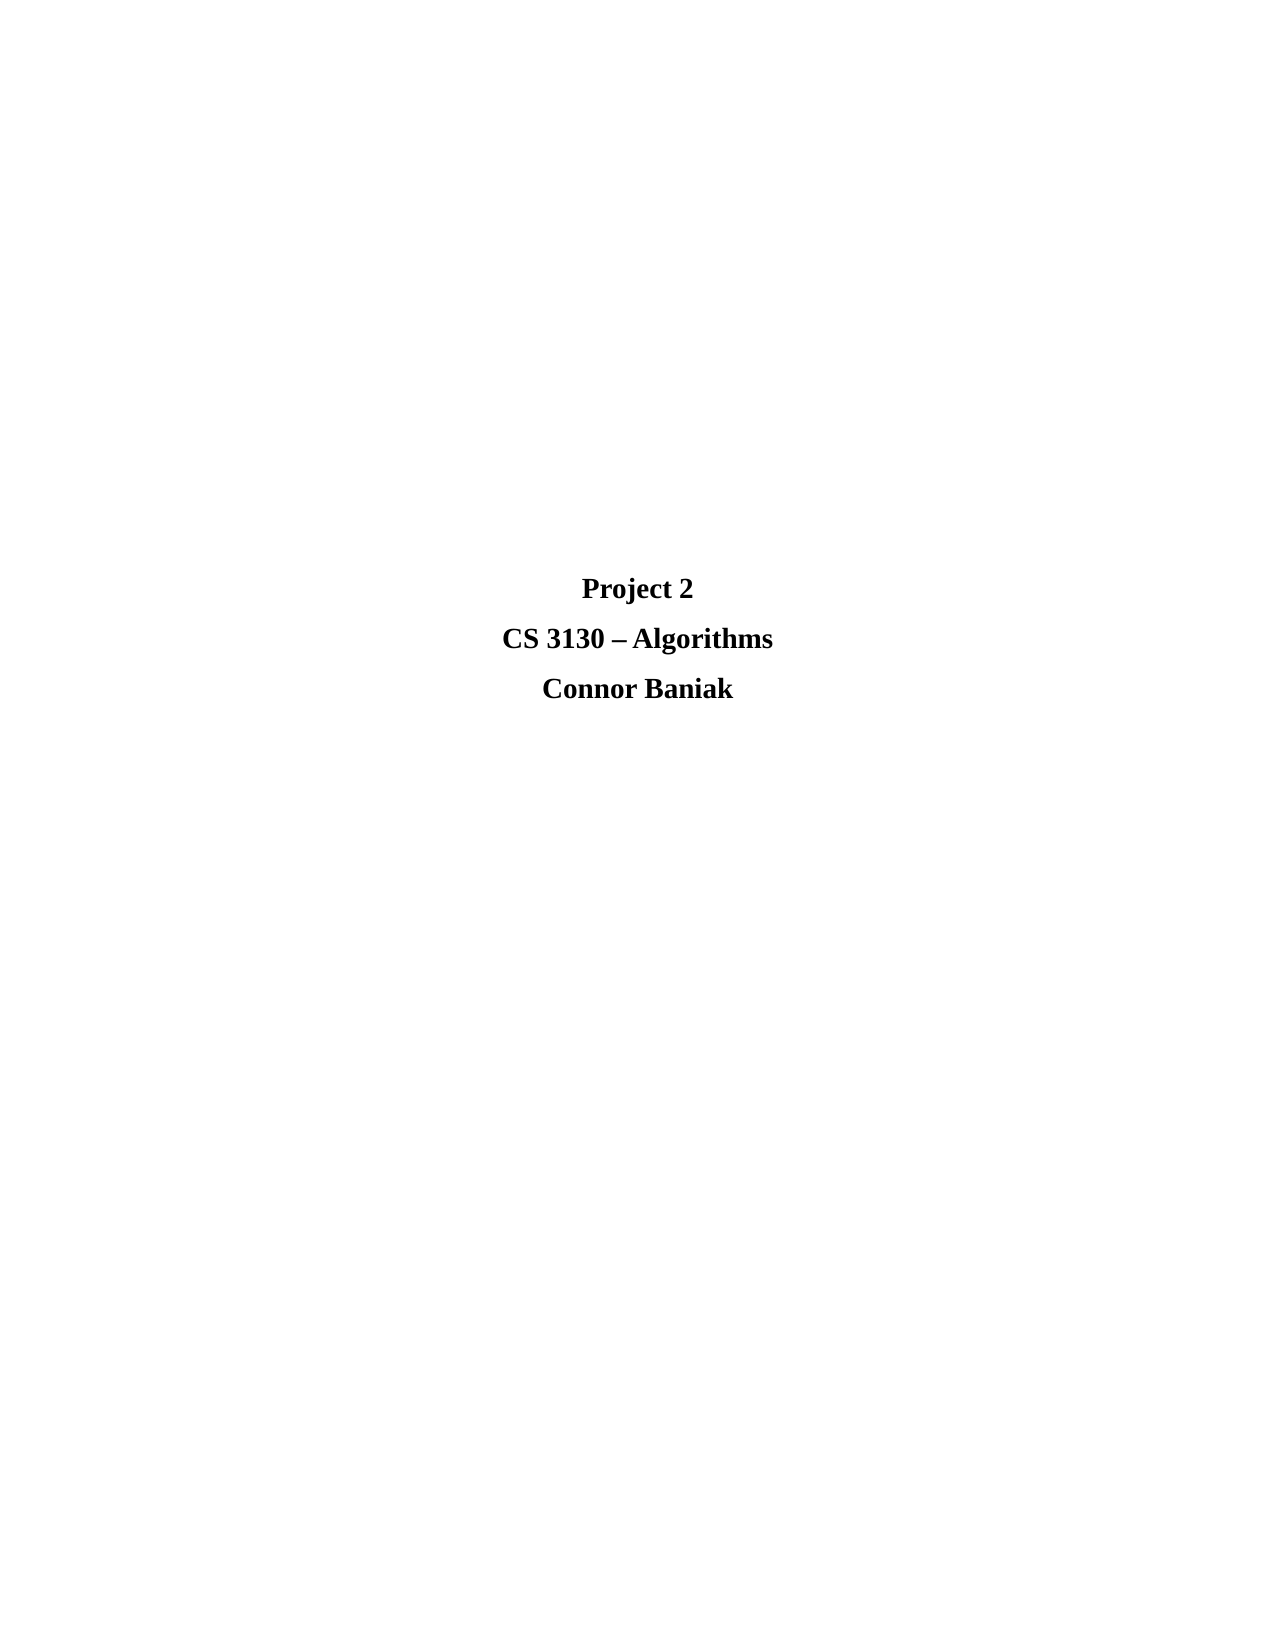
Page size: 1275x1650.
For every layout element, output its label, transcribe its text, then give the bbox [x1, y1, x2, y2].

text Connor Baniak [118, 672, 1157, 705]
text Project 2 [118, 571, 1157, 604]
text CS 3130 – Algorithms [118, 621, 1157, 655]
